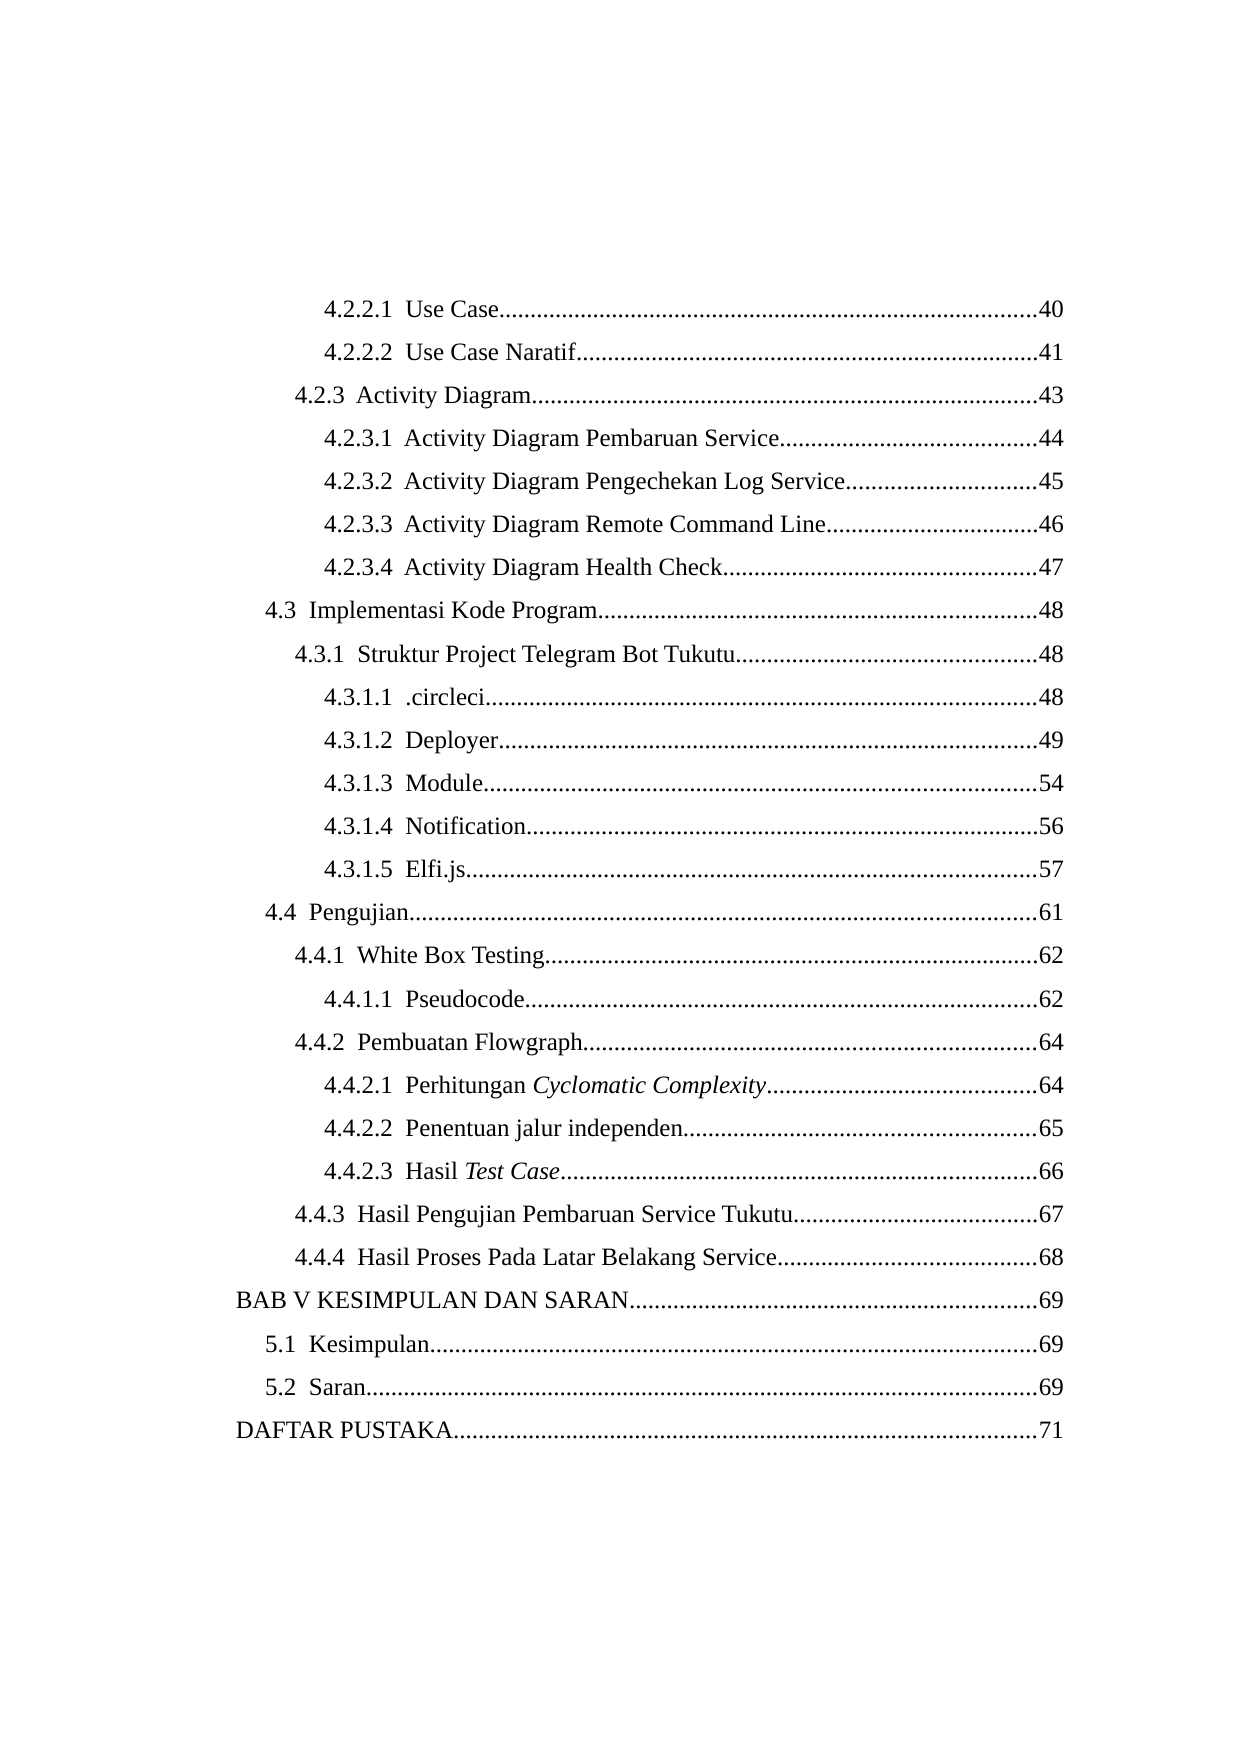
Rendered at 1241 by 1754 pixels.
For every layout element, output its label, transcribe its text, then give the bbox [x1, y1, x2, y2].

text 4.4 Pengujian 61 [265, 897, 1063, 926]
text 4.2.2.1 Use Case 40 [324, 294, 1063, 322]
text 4.4.2 Pembuatan Flowgraph 64 [294, 1027, 1063, 1056]
text 4.2.3 Activity Diagram 43 [294, 380, 1063, 409]
text 4.3.1.3 Module 54 [324, 768, 1063, 797]
text 4.4.2.2 Penentuan jalur independen 65 [324, 1113, 1063, 1142]
text 4.4.2.1 Perhitungan Cyclomatic Complexity 64 [324, 1070, 1063, 1099]
text 4.3.1.5 Elfi.js 57 [324, 854, 1063, 883]
text 4.2.3.3 Activity Diagram Remote Command Line 46 [324, 509, 1063, 538]
text 4.2.3.2 Activity Diagram Pengechekan Log Service 45 [324, 466, 1063, 495]
text DAFTAR PUSTAKA 71 [236, 1415, 1063, 1444]
text 4.2.3.4 Activity Diagram Health Check 47 [324, 552, 1063, 581]
text 4.4.2.3 Hasil Test Case 66 [324, 1156, 1063, 1185]
text BAB V KESIMPULAN DAN SARAN 69 [236, 1286, 1063, 1314]
text 4.4.3 Hasil Pengujian Pembaruan Service Tukutu 67 [294, 1199, 1063, 1228]
text 4.3.1 Struktur Project Telegram Bot Tukutu 48 [294, 639, 1063, 667]
text 4.4.1 White Box Testing 62 [294, 941, 1063, 969]
text 4.3 Implementasi Kode Program 48 [265, 596, 1063, 624]
text 4.3.1.2 Deployer 49 [324, 725, 1063, 754]
text 4.3.1.4 Notification 56 [324, 811, 1063, 840]
text 5.2 Saran 69 [265, 1372, 1063, 1401]
text 5.1 Kesimpulan 69 [265, 1329, 1063, 1357]
text 4.4.4 Hasil Proses Pada Latar Belakang Service 68 [294, 1242, 1063, 1271]
text 4.2.3.1 Activity Diagram Pembaruan Service 44 [324, 423, 1063, 452]
text 4.2.2.2 Use Case Naratif 41 [324, 337, 1063, 366]
text 4.4.1.1 Pseudocode 62 [324, 984, 1063, 1012]
text 4.3.1.1 .circleci 48 [324, 682, 1063, 711]
